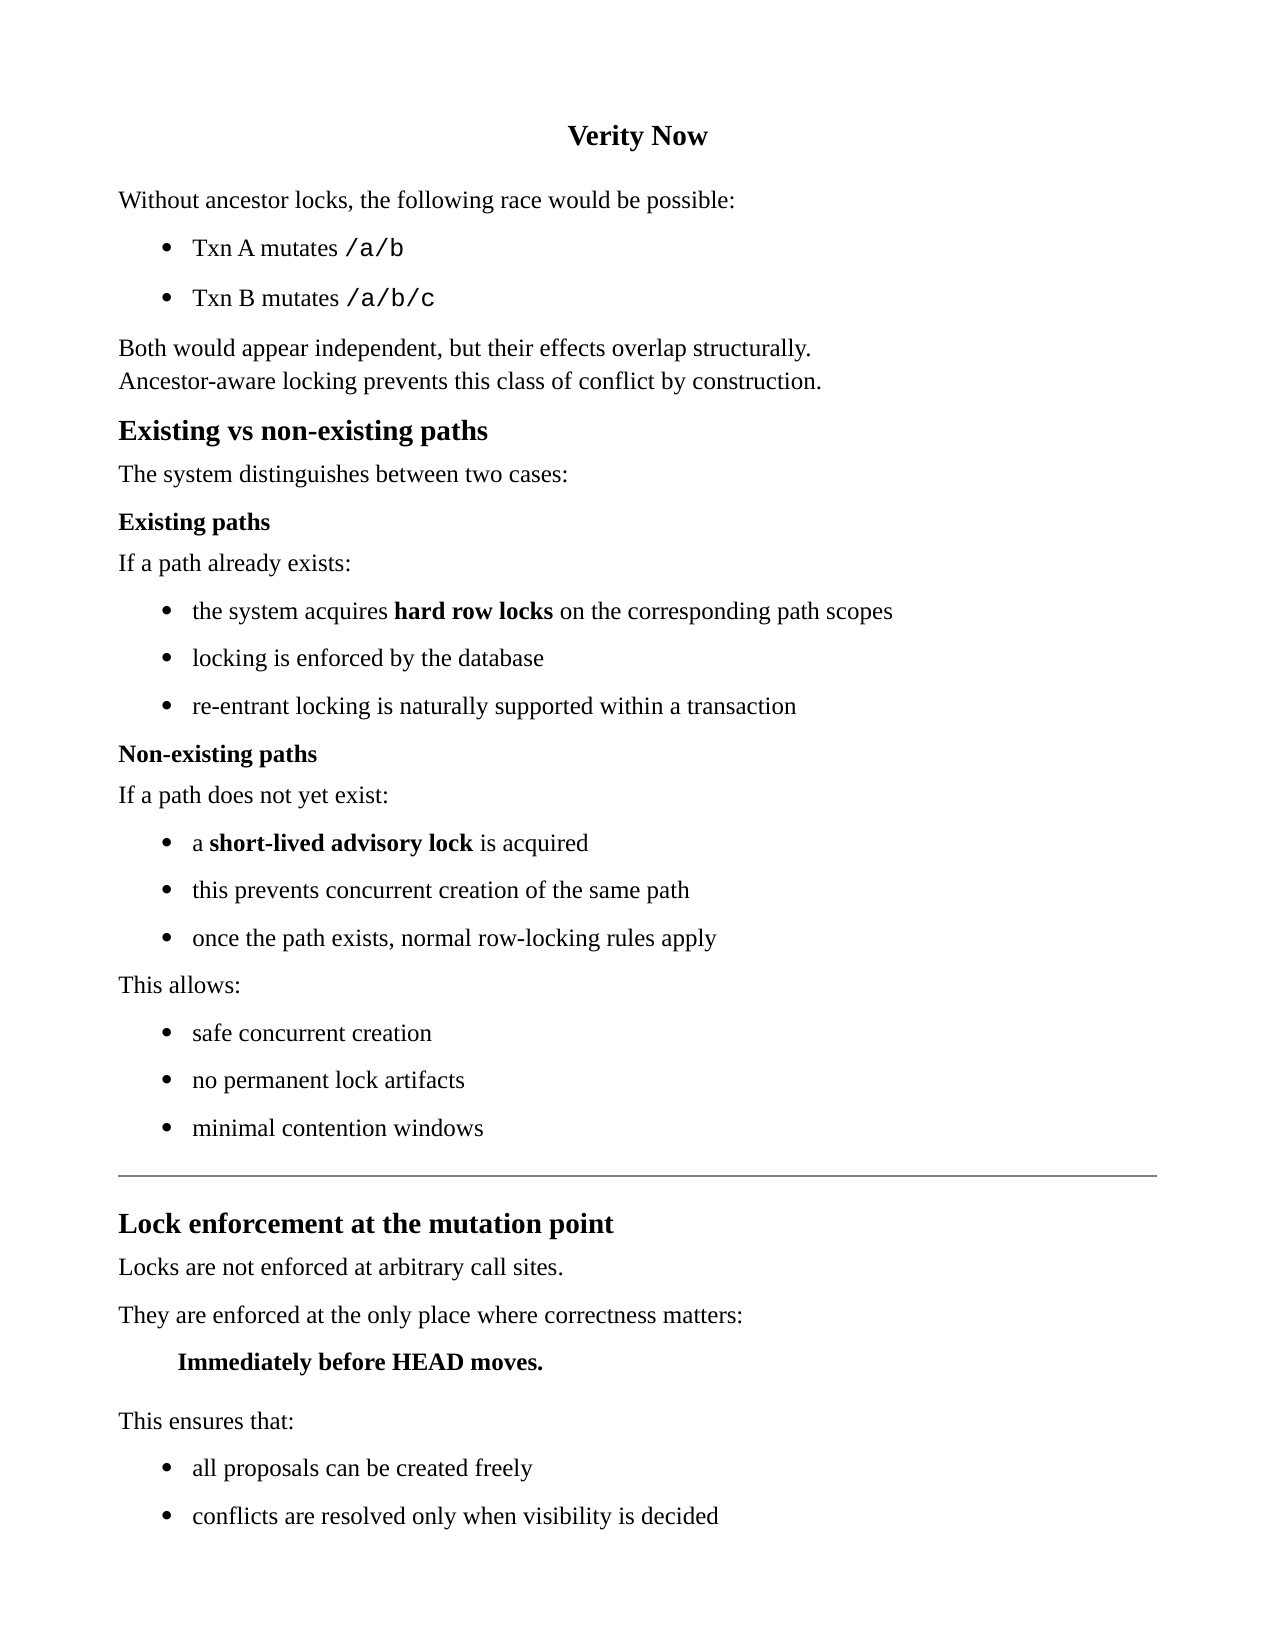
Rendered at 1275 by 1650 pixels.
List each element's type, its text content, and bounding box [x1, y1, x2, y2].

list Txn B mutates /a/b/c [162, 283, 1157, 314]
list the system acquires hard row locks on the corresponding path scopes [162, 596, 1157, 625]
list no permanent lock artifacts [162, 1066, 1157, 1094]
list safe concurrent creation [162, 1018, 1157, 1047]
text This ensures that: [118, 1406, 1157, 1434]
subtitle Existing paths [118, 507, 1157, 536]
list Txn A mutates /a/b [162, 233, 1157, 264]
list minimal contention windows [162, 1113, 1157, 1142]
text Locks are not enforced at arbitrary call sites. [118, 1252, 1157, 1281]
subtitle Lock enforcement at the mutation point [118, 1206, 1157, 1240]
text Without ancestor locks, the following race would be possible: [118, 185, 1157, 214]
list all proposals can be created freely [162, 1453, 1157, 1482]
text If a path does not yet exist: [118, 780, 1157, 809]
text If a path already exists: [118, 548, 1157, 577]
text The system distinguishes between two cases: [118, 459, 1157, 488]
subtitle Existing vs non-existing paths [118, 413, 1157, 447]
text They are enforced at the only place where correctness matters: [118, 1300, 1157, 1329]
text Immediately before HEAD moves. [177, 1347, 1098, 1376]
text This allows: [118, 970, 1157, 999]
subtitle Non-existing paths [118, 739, 1157, 767]
list a short-lived advisory lock is acquired [162, 828, 1157, 856]
text Both would appear independent, but their effects overlap structurally. Ancestor-aware locking prevents this class of conflict by construction. [118, 333, 1157, 394]
list once the path exists, normal row-locking rules apply [162, 923, 1157, 952]
list locking is enforced by the database [162, 643, 1157, 672]
list this prevents concurrent creation of the same path [162, 875, 1157, 904]
list re-entrant locking is naturally supported within a transaction [162, 691, 1157, 720]
list conflicts are resolved only when visibility is decided [162, 1501, 1157, 1530]
